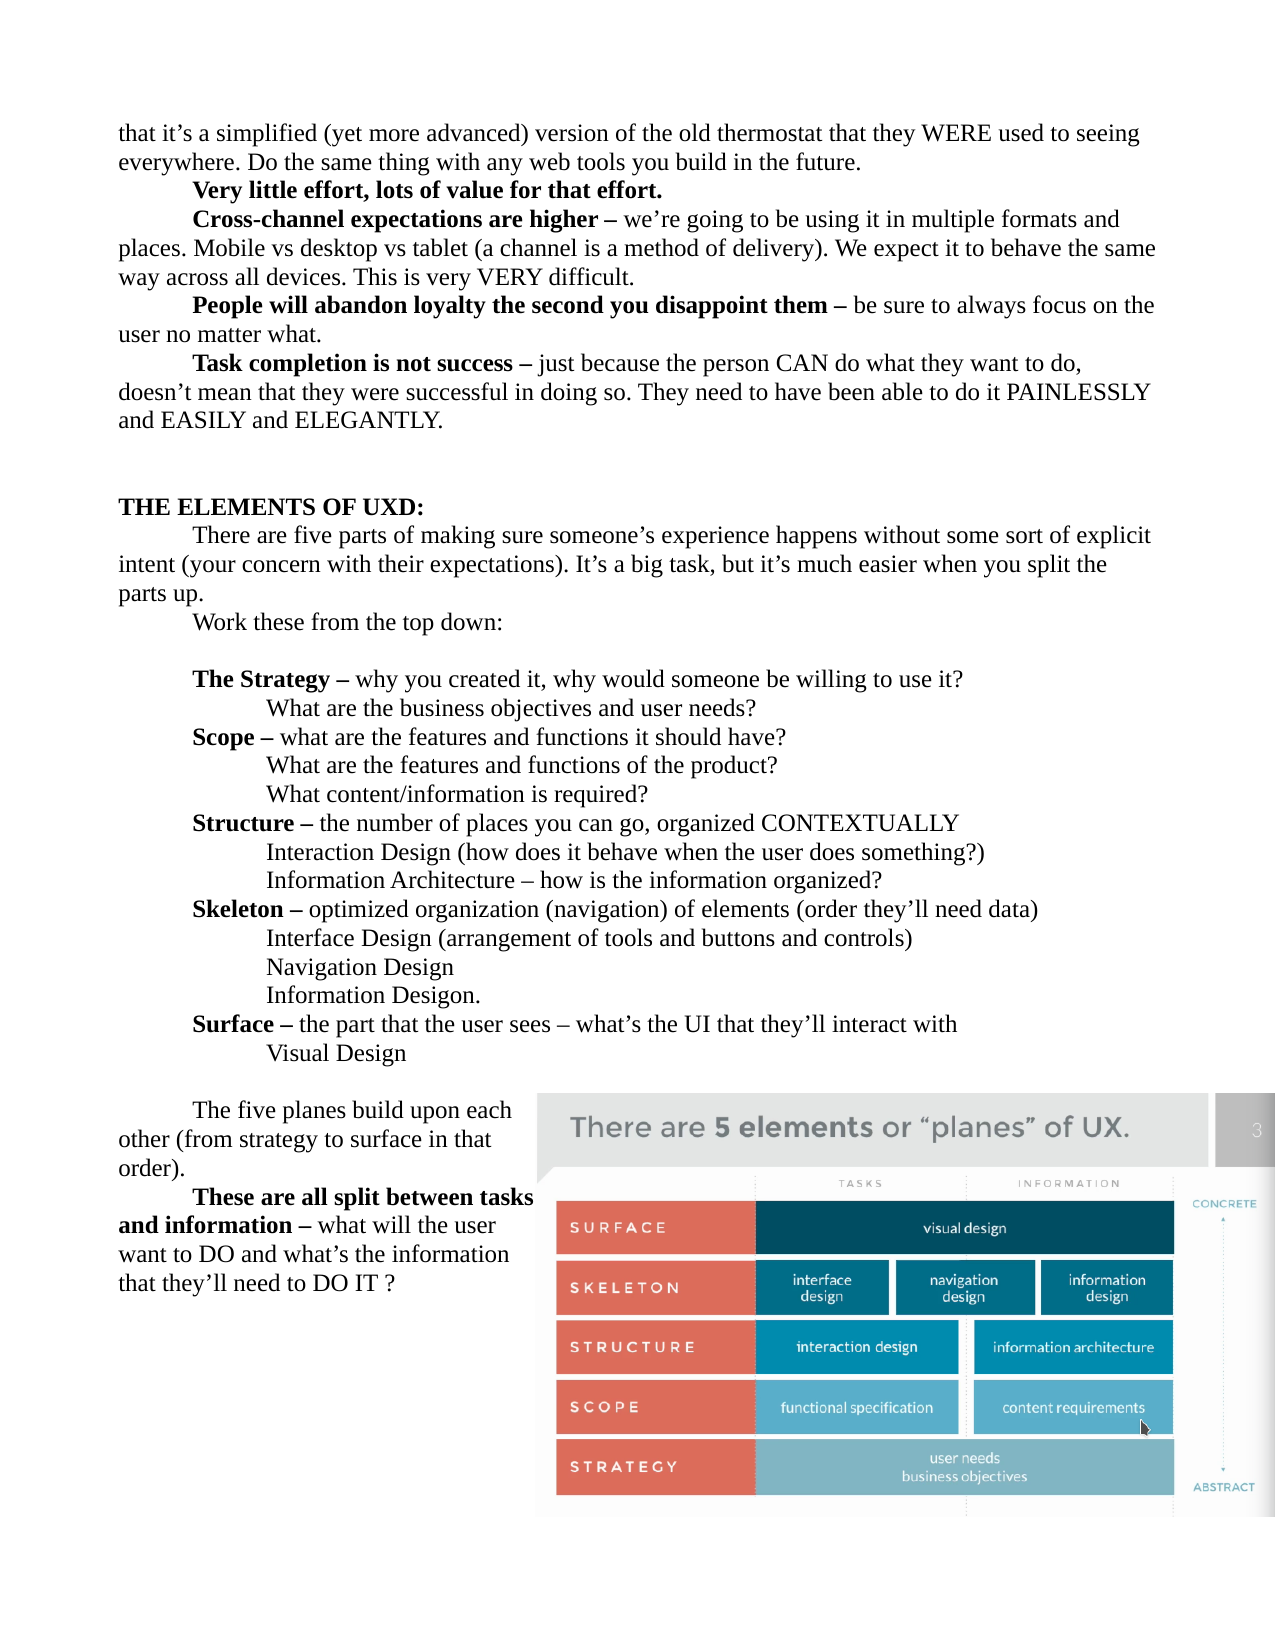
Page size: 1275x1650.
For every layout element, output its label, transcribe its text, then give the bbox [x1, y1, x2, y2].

text Structure – the number of places you can go, organized CONTEXTUALLY [118, 808, 1157, 837]
text What are the features and functions of the product? [118, 751, 1157, 779]
text Skeleton – optimized organization (navigation) of elements (order they’ll need data) [118, 894, 1157, 923]
text The five planes build upon each other (from strategy to surface in that order). [118, 1096, 535, 1182]
text Interface Design (arrangement of tools and buttons and controls) [118, 923, 1157, 952]
text These are all split between tasks and information – what will the user want to DO and what’s the information that they’ll need to DO IT ? [118, 1182, 535, 1297]
text Task completion is not success – just because the person CAN do what they want to do, doesn’t mean that they were successful in doing so. They need to have been able to do it PAINLESSLY and EASILY and ELEGANTLY. [118, 348, 1157, 434]
text Surface – the part that the user sees – what’s the UI that they’ll interact with [118, 1009, 1157, 1038]
text Information Architecture – how is the information organized? [118, 866, 1157, 894]
text Scope – what are the features and functions it should have? [118, 722, 1157, 751]
text People will abandon loyalty the second you disappoint them – be sure to always focus on the user no matter what. [118, 291, 1157, 348]
text that it’s a simplified (yet more advanced) version of the old thermostat that they WERE used to seeing everywhere. Do the same thing with any web tools you build in the future. [118, 118, 1157, 176]
text There are five parts of making sure someone’s experience happens without some sort of explicit intent (your concern with their expectations). It’s a big task, but it’s much easier when you split the parts up. [118, 521, 1157, 607]
text Interaction Design (how does it behave when the user does something?) [118, 837, 1157, 866]
text THE ELEMENTS OF UXD: [118, 492, 1157, 521]
text What content/information is required? [118, 779, 1157, 808]
text Cross-channel expectations are higher – we’re going to be using it in multiple formats and places. Mobile vs desktop vs tablet (a channel is a method of delivery). We expect it to behave the same way across all devices. This is very VERY difficult. [118, 204, 1157, 291]
text Information Desigon. [118, 981, 1157, 1009]
text Very little effort, lots of value for that effort. [118, 176, 1157, 204]
picture [535, 1093, 1275, 1517]
text Work these from the top down: [118, 607, 1157, 636]
text What are the business objectives and user needs? [118, 693, 1157, 722]
text The Strategy – why you created it, why would someone be willing to use it? [118, 664, 1157, 693]
text Navigation Design [118, 952, 1157, 981]
text Visual Design [118, 1038, 1157, 1067]
